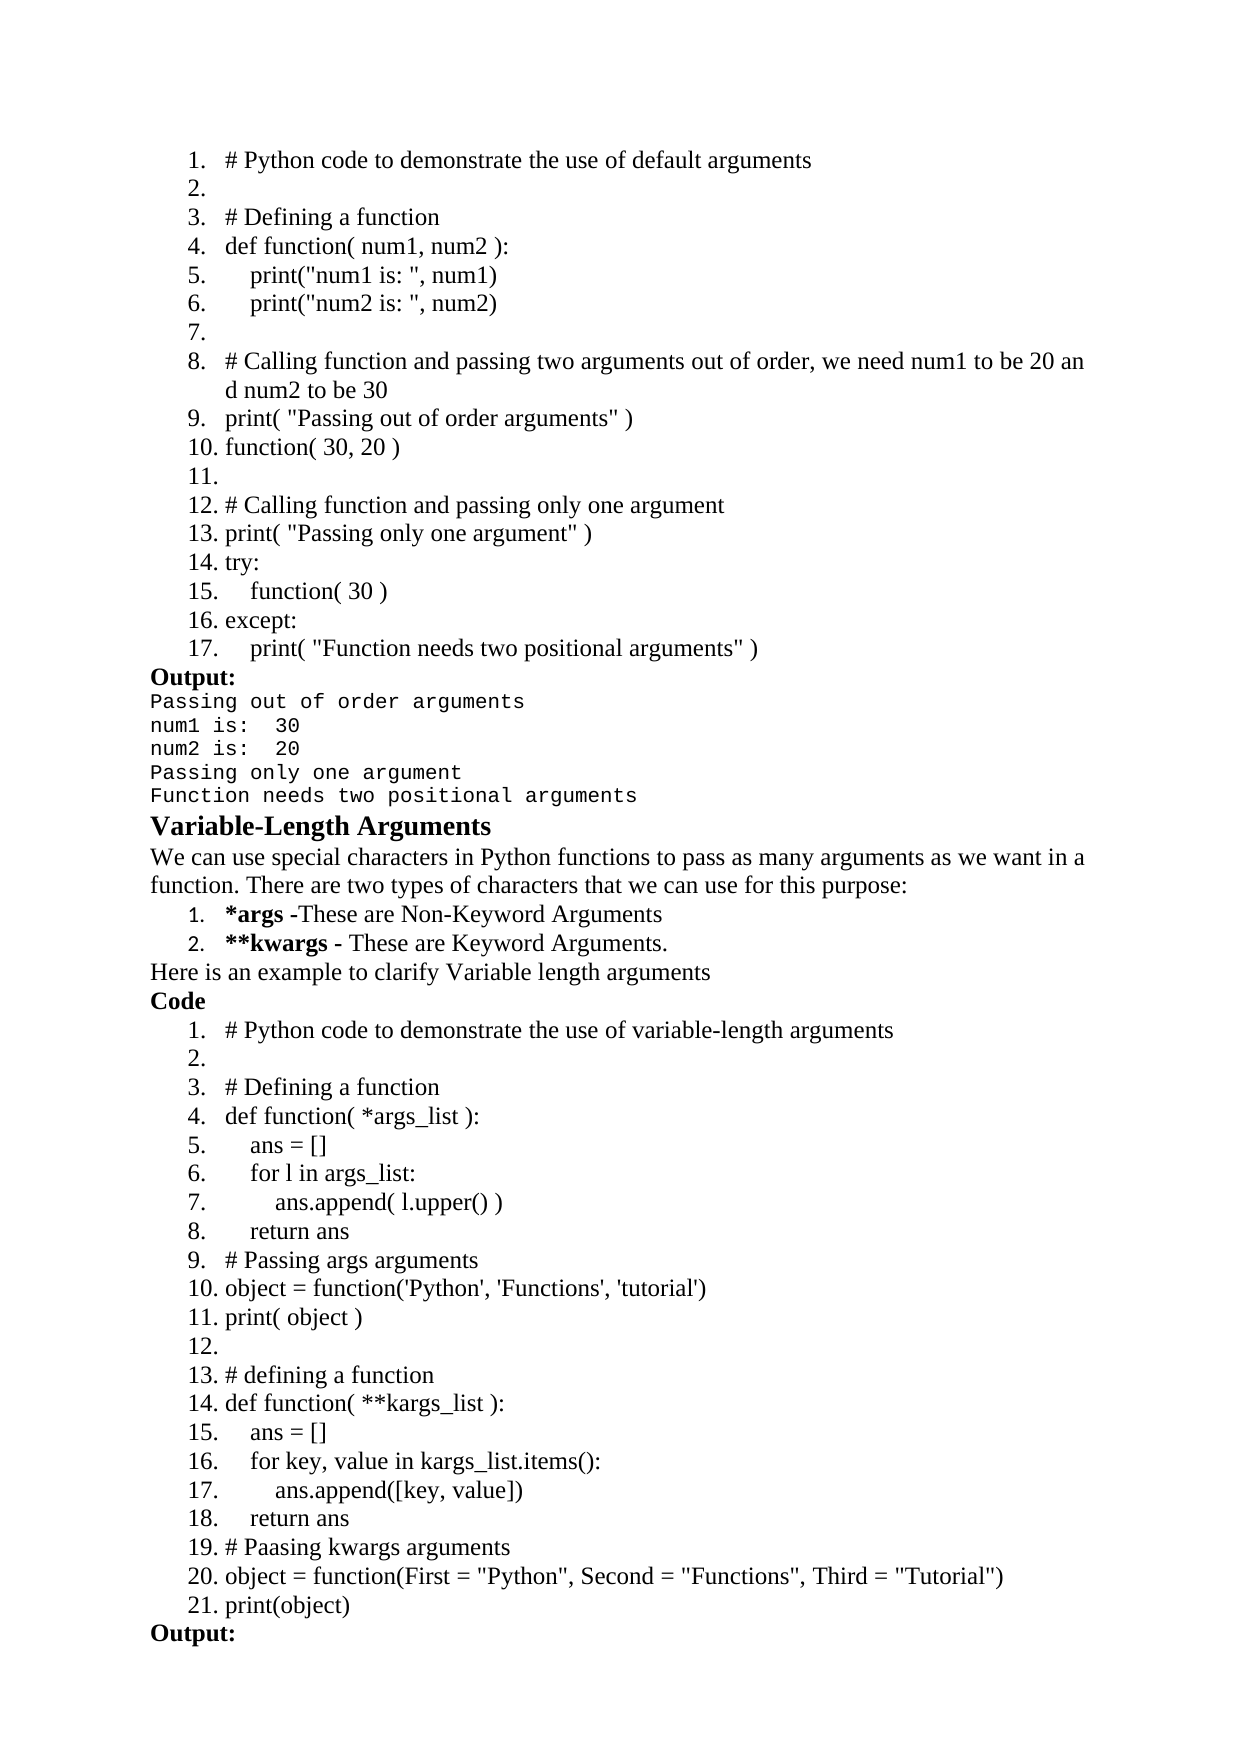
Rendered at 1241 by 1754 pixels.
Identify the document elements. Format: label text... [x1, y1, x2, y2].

list def function( *args_list ): [187, 1101, 1090, 1130]
list # Python code to demonstrate the use of variable-length arguments [187, 1015, 1090, 1043]
list print( "Function needs two positional arguments" ) [187, 633, 1090, 662]
text Code [150, 986, 1090, 1015]
list def function( **kargs_list ): [187, 1388, 1090, 1417]
list **kwargs - These are Keyword Arguments. [187, 928, 1090, 957]
list ans.append( l.upper() ) [187, 1187, 1090, 1216]
list ans = [] [187, 1130, 1090, 1158]
list function( 30, 20 ) [187, 432, 1090, 461]
list ans = [] [187, 1417, 1090, 1446]
list # Defining a function [187, 202, 1090, 231]
list # defining a function [187, 1360, 1090, 1388]
text Passing only one argument [150, 762, 1090, 786]
list # Calling function and passing two arguments out of order, we need num1 to be 20 and num2 to be 30 [187, 346, 1090, 403]
text num1 is: 30 [150, 714, 1090, 738]
list print(object) [187, 1590, 1090, 1618]
list object = function(First = "Python", Second = "Functions", Third = "Tutorial") [187, 1561, 1090, 1590]
list print("num1 is: ", num1) [187, 260, 1090, 288]
list print("num2 is: ", num2) [187, 288, 1090, 317]
list # Calling function and passing only one argument [187, 490, 1090, 518]
list print( "Passing out of order arguments" ) [187, 403, 1090, 432]
list return ans [187, 1216, 1090, 1245]
list # Paasing kwargs arguments [187, 1532, 1090, 1561]
text Output: [150, 1618, 1090, 1647]
list function( 30 ) [187, 576, 1090, 605]
list except: [187, 605, 1090, 633]
list def function( num1, num2 ): [187, 231, 1090, 260]
list try: [187, 547, 1090, 576]
list ans.append([key, value]) [187, 1475, 1090, 1503]
list object = function('Python', 'Functions', 'tutorial') [187, 1273, 1090, 1302]
list # Defining a function [187, 1072, 1090, 1101]
list for l in args_list: [187, 1158, 1090, 1187]
text num2 is: 20 [150, 738, 1090, 762]
list # Python code to demonstrate the use of default arguments [187, 145, 1090, 173]
text Passing out of order arguments [150, 691, 1090, 714]
list return ans [187, 1503, 1090, 1532]
list print( "Passing only one argument" ) [187, 518, 1090, 547]
list *args -These are Non-Keyword Arguments [187, 899, 1090, 928]
text Output: [150, 662, 1090, 691]
list for key, value in kargs_list.items(): [187, 1446, 1090, 1475]
text Here is an example to clarify Variable length arguments [150, 957, 1090, 986]
text We can use special characters in Python functions to pass as many arguments as we want in a function. There are two types of characters that we can use for this purpose: [150, 842, 1090, 899]
subtitle Variable-Length Arguments [150, 809, 1090, 842]
text Function needs two positional arguments [150, 786, 1090, 809]
list print( object ) [187, 1302, 1090, 1331]
list # Passing args arguments [187, 1245, 1090, 1273]
